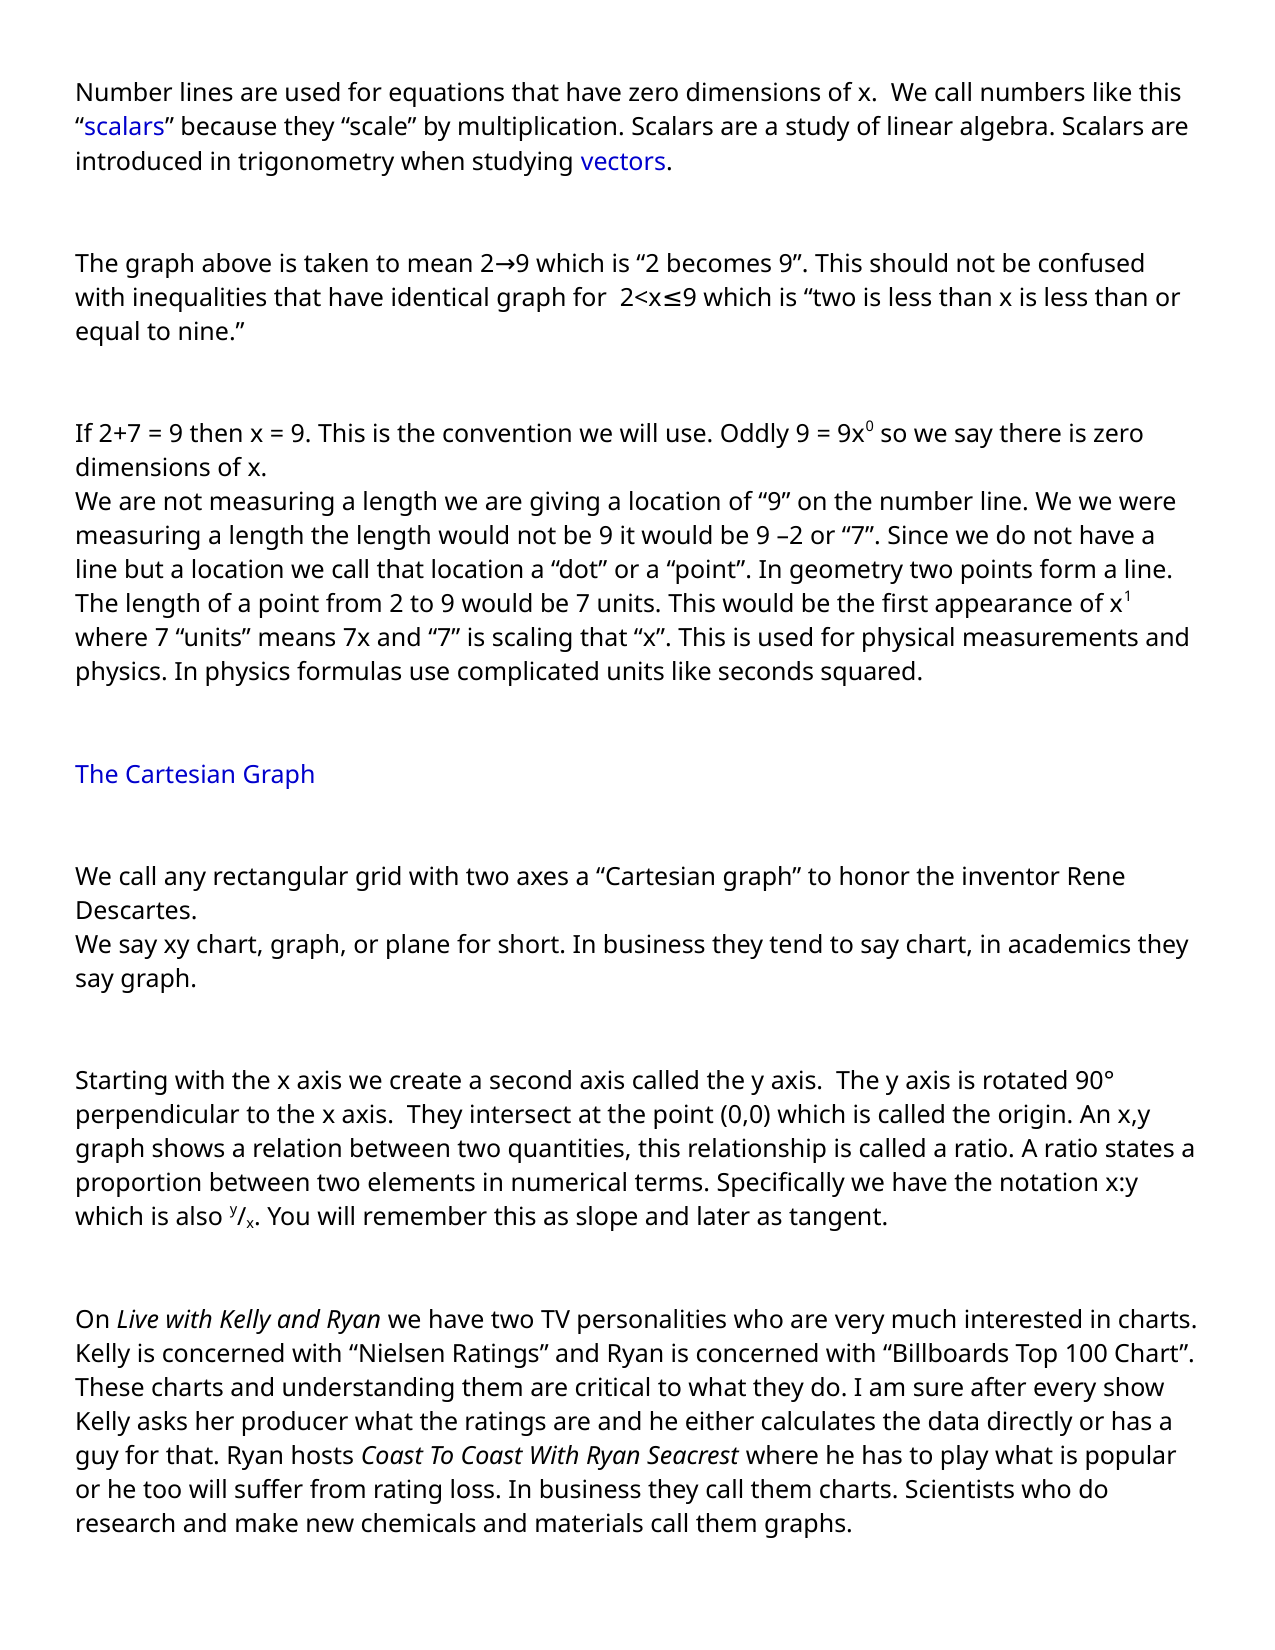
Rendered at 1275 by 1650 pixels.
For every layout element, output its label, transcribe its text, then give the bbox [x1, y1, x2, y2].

text If 2+7 = 9 then x = 9. This is the convention we will use. Oddly 9 = 9x0 so we say there is zero dimensions of x. [75, 416, 1200, 484]
text We say xy chart, graph, or plane for short. In business they tend to say chart, in academics they say graph. [75, 927, 1200, 995]
text The graph above is taken to mean 2→9 which is “2 becomes 9”. This should not be confused with inequalities that have identical graph for 2<x≤9 which is “two is less than x is less than or equal to nine.” [75, 245, 1200, 347]
text Number lines are used for equations that have zero dimensions of x. We call numbers like this “scalars” because they “scale” by multiplication. Scalars are a study of linear algebra. Scalars are introduced in trigonometry when studying vectors. [75, 75, 1200, 177]
text On Live with Kelly and Ryan we have two TV personalities who are very much interested in charts. [75, 1301, 1200, 1335]
text The Cartesian Graph [75, 756, 1200, 790]
text Kelly is concerned with “Nielsen Ratings” and Ryan is concerned with “Billboards Top 100 Chart”. [75, 1335, 1200, 1369]
text These charts and understanding them are critical to what they do. I am sure after every show Kelly asks her producer what the ratings are and he either calculates the data directly or has a guy for that. Ryan hosts Coast To Coast With Ryan Seacrest where he has to play what is popular or he too will suffer from rating loss. In business they call them charts. Scientists who do research and make new chemicals and materials call them graphs. [75, 1369, 1200, 1540]
text We call any rectangular grid with two axes a “Cartesian graph” to honor the inventor Rene Descartes. [75, 858, 1200, 927]
text Starting with the x axis we create a second axis called the y axis. The y axis is rotated 90° perpendicular to the x axis. They intersect at the point (0,0) which is called the origin. An x,y graph shows a relation between two quantities, this relationship is called a ratio. A ratio states a proportion between two elements in numerical terms. Specifically we have the notation x:y which is also y/x. You will remember this as slope and later as tangent. [75, 1063, 1200, 1233]
text We are not measuring a length we are giving a location of “9” on the number line. We we were measuring a length the length would not be 9 it would be 9 –2 or “7”. Since we do not have a line but a location we call that location a “dot” or a “point”. In geometry two points form a line. The length of a point from 2 to 9 would be 7 units. This would be the first appearance of x1 where 7 “units” means 7x and “7” is scaling that “x”. This is used for physical measurements and physics. In physics formulas use complicated units like seconds squared. [75, 484, 1200, 688]
